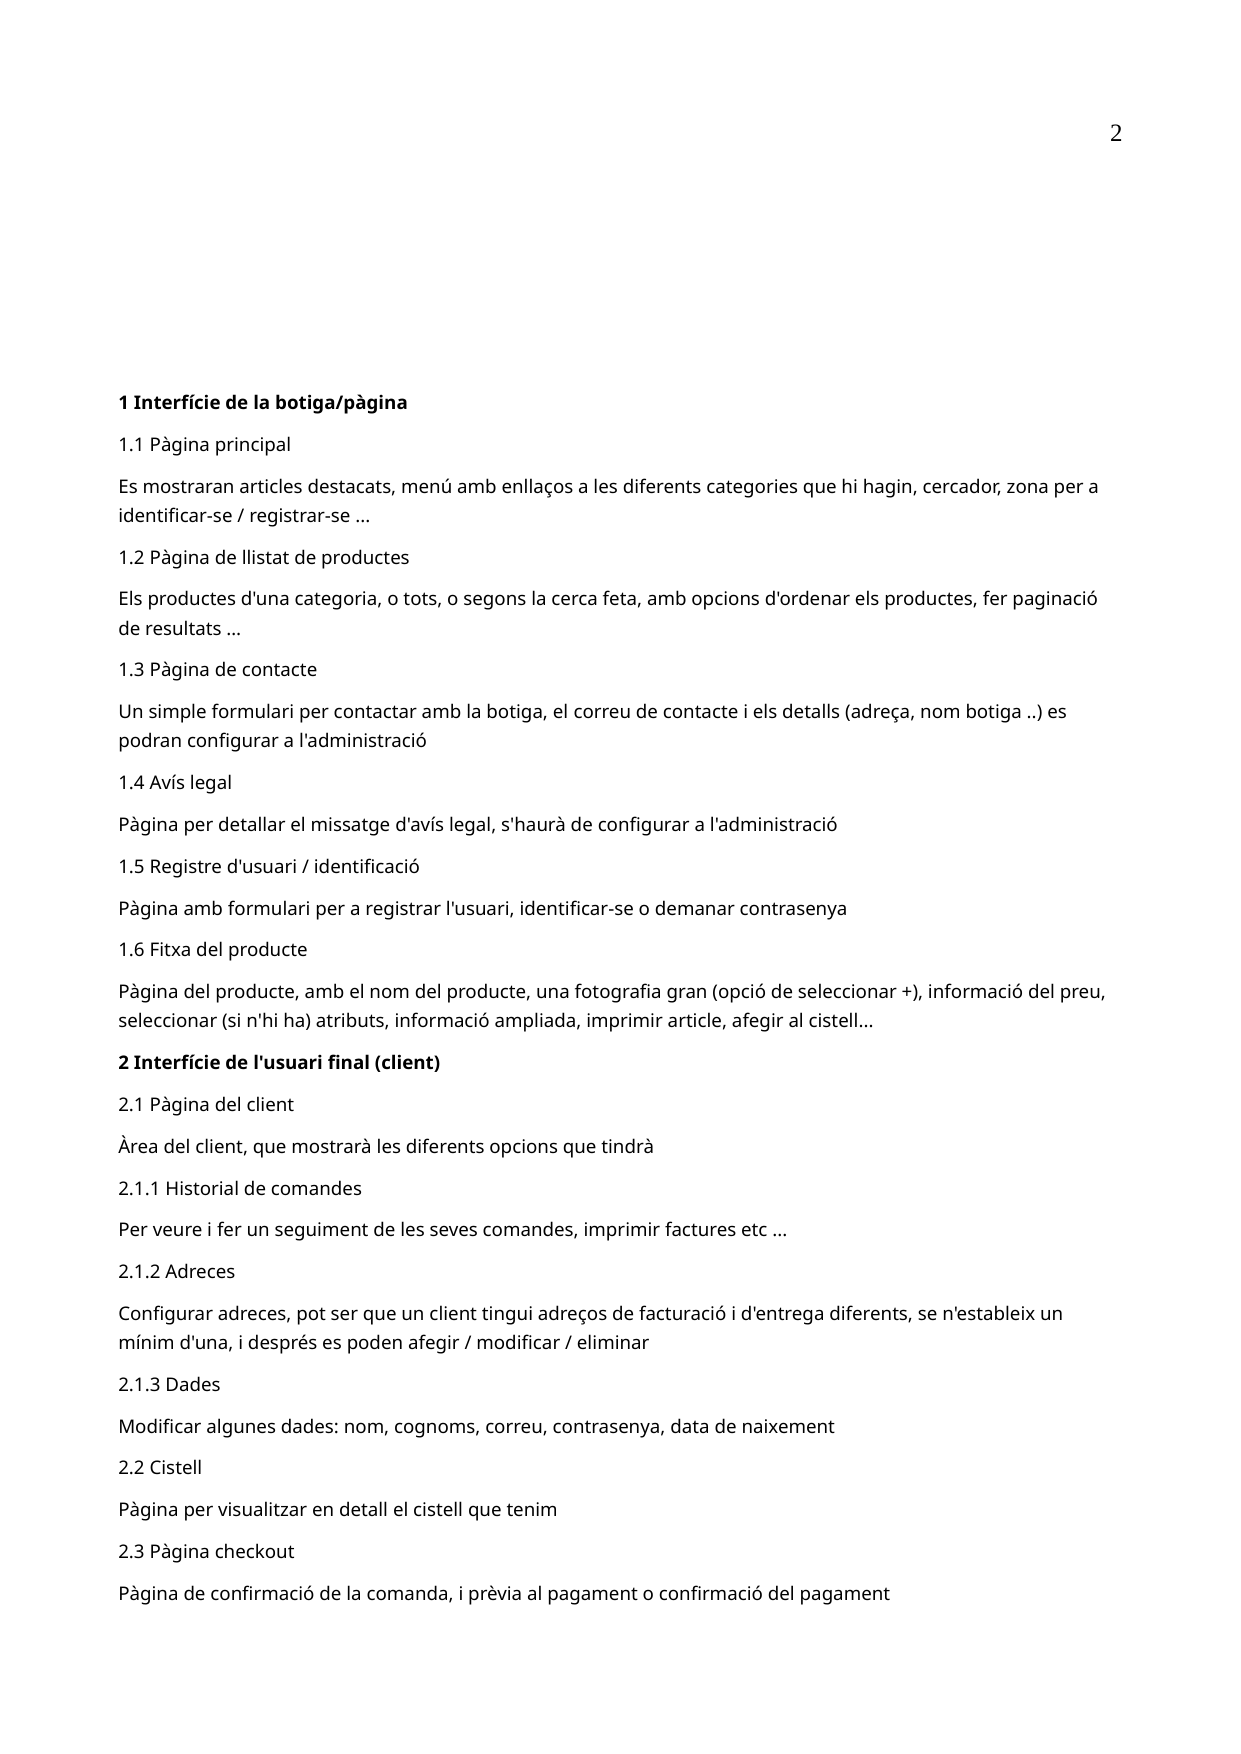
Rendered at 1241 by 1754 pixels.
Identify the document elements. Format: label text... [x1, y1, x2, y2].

list 2.1.2 Adreces [118, 1258, 1122, 1284]
list 1.3 Pàgina de contacte [118, 657, 1122, 682]
text 2 Interfície de l'usuari final (client) [118, 1049, 1122, 1075]
list 2.3 Pàgina checkout [118, 1538, 1122, 1564]
list 1.6 Fitxa del producte [118, 937, 1122, 962]
list 2.2 Cistell [118, 1455, 1122, 1480]
list Àrea del client, que mostrarà les diferents opcions que tindrà [118, 1133, 1122, 1158]
text Es mostraran articles destacats, menú amb enllaços a les diferents categories que hi hagin, cercador, zona per a identificar-se / registrar-se ... [118, 473, 1122, 528]
list Configurar adreces, pot ser que un client tingui adreços de facturació i d'entrega diferents, se n'estableix un mínim d'una, i després es poden afegir / modificar / eliminar [118, 1300, 1122, 1355]
list 1.5 Registre d'usuari / identificació [118, 853, 1122, 879]
list 2.1 Pàgina del client [118, 1091, 1122, 1117]
text Un simple formulari per contactar amb la botiga, el correu de contacte i els detalls (adreça, nom botiga ..) es podran configurar a l'administració [118, 698, 1122, 753]
list Pàgina del producte, amb el nom del producte, una fotografia gran (opció de seleccionar +), informació del preu, seleccionar (si n'hi ha) atributs, informació ampliada, imprimir article, afegir al cistell... [118, 978, 1122, 1033]
list Per veure i fer un seguiment de les seves comandes, imprimir factures etc ... [118, 1217, 1122, 1242]
list 1.2 Pàgina de llistat de productes [118, 544, 1122, 569]
list Pàgina de confirmació de la comanda, i prèvia al pagament o confirmació del pagament [118, 1580, 1122, 1606]
list 2.1.3 Dades [118, 1371, 1122, 1397]
text Pàgina per detallar el missatge d'avís legal, s'haurà de configurar a l'administració [118, 811, 1122, 837]
list Modificar algunes dades: nom, cognoms, correu, contrasenya, data de naixement [118, 1413, 1122, 1438]
text Els productes d'una categoria, o tots, o segons la cerca feta, amb opcions d'ordenar els productes, fer paginació de resultats … [118, 586, 1122, 641]
list 1.4 Avís legal [118, 769, 1122, 795]
list 1.1 Pàgina principal [118, 431, 1122, 457]
list Pàgina per visualitzar en detall el cistell que tenim [118, 1496, 1122, 1522]
list Pàgina amb formulari per a registrar l'usuari, identificar-se o demanar contrasenya [118, 895, 1122, 920]
text 1 Interfície de la botiga/pàgina [118, 389, 1122, 415]
list 2.1.1 Historial de comandes [118, 1175, 1122, 1200]
